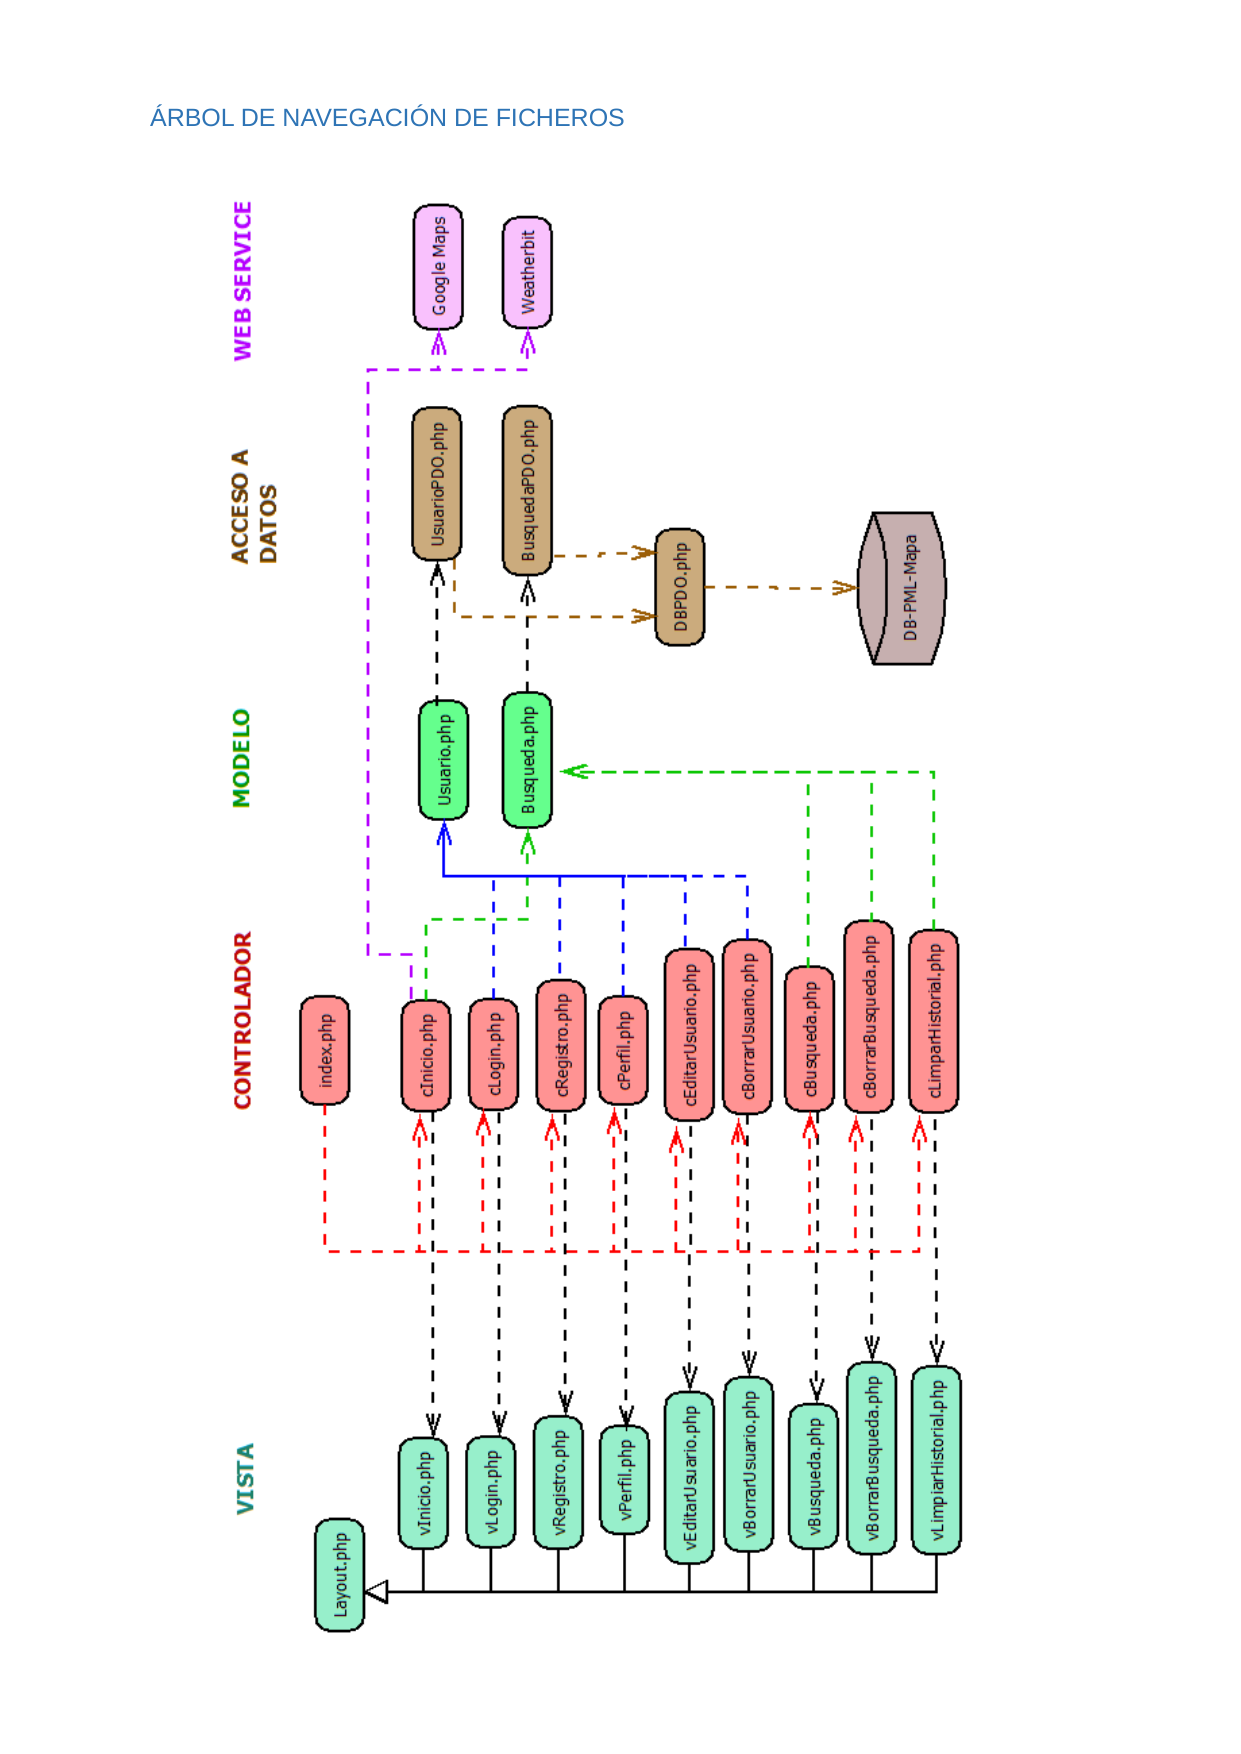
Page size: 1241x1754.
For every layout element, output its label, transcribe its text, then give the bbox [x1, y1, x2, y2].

subtitle ÁRBOL DE NAVEGACIÓN DE FICHEROS [150, 103, 1090, 132]
picture [221, 193, 969, 1638]
